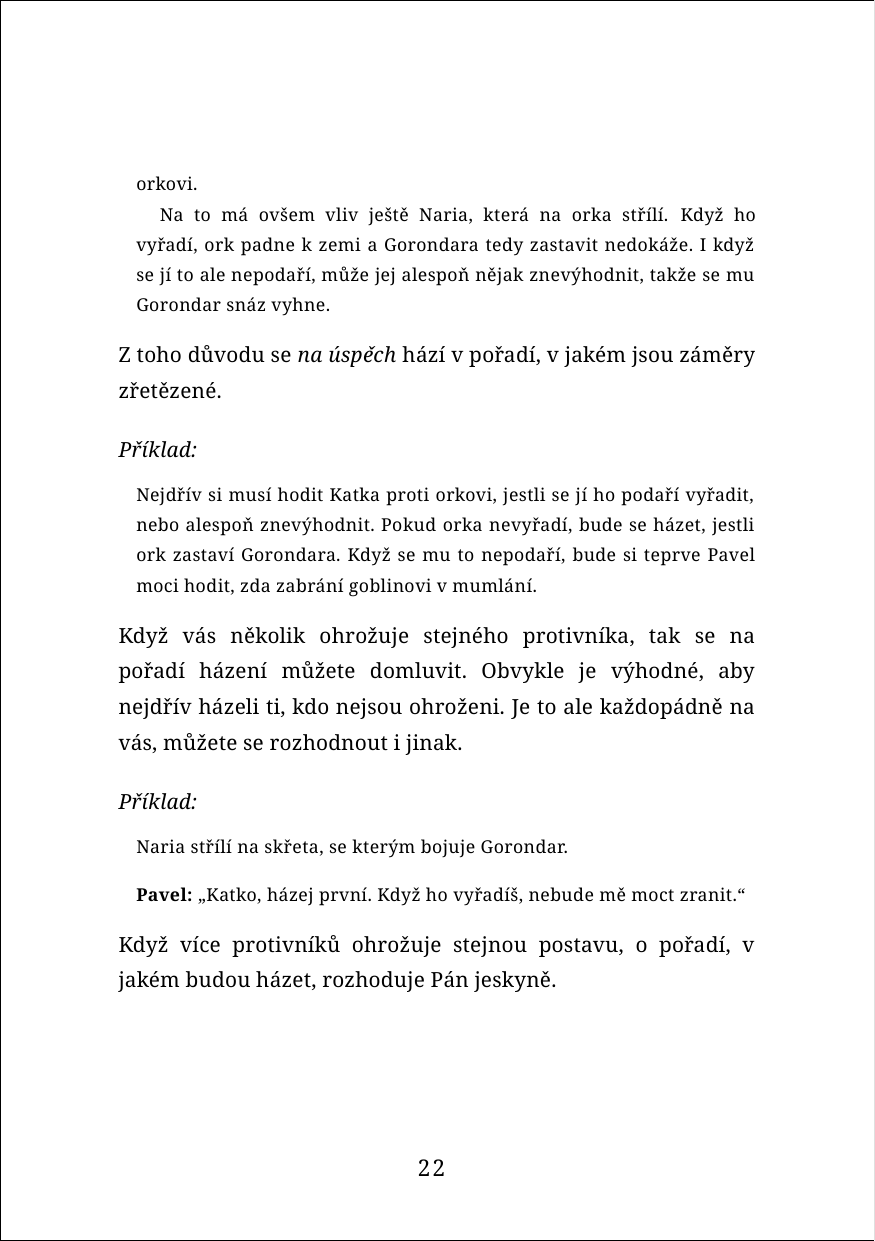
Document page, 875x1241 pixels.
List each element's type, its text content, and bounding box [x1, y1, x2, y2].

text orkovi. Na to má ovšem vliv ještě Naria, která na orka střílí. Když ho vyřadí, ork padne k zemi a Gorondara tedy zastavit nedokáže. I když se jí to ale nepodaří, může jej alespoň nějak znevýhodnit, takže se mu Gorondar snáz vyhne. [136, 172, 756, 317]
text Z toho důvodu se na úspěch hází v pořadí, v jakém jsou záměry zřetězené. [118, 341, 756, 404]
text Nejdřív si musí hodit Katka proti orkovi, jestli se jí ho podaří vyřadit, nebo alespoň znevýhodnit. Pokud orka nevyřadí, bude se házet, jestli ork zastaví Gorondara. Když se mu to nepodaří, bude si teprve Pavel moci hodit, zda zabrání goblinovi v mumlání. [136, 482, 756, 597]
text Naria střílí na skřeta, se kterým bojuje Gorondar. [136, 834, 756, 858]
text Příklad: [118, 435, 756, 464]
text Když více protivníků ohrožuje stejnou postavu, o pořadí, v jakém budou házet, rozhoduje Pán jeskyně. [118, 930, 756, 994]
text Pavel: „Katko, házej první. Když ho vyřadíš, nebude mě moct zranit.“ [136, 882, 756, 906]
text Příklad: [118, 787, 756, 815]
text Když vás několik ohrožuje stejného protivníka, tak se na pořadí házení můžete domluvit. Obvykle je výhodné, aby nejdřív házeli ti, kdo nejsou ohroženi. Je to ale každopádně na vás, můžete se rozhodnout i jinak. [118, 621, 756, 756]
